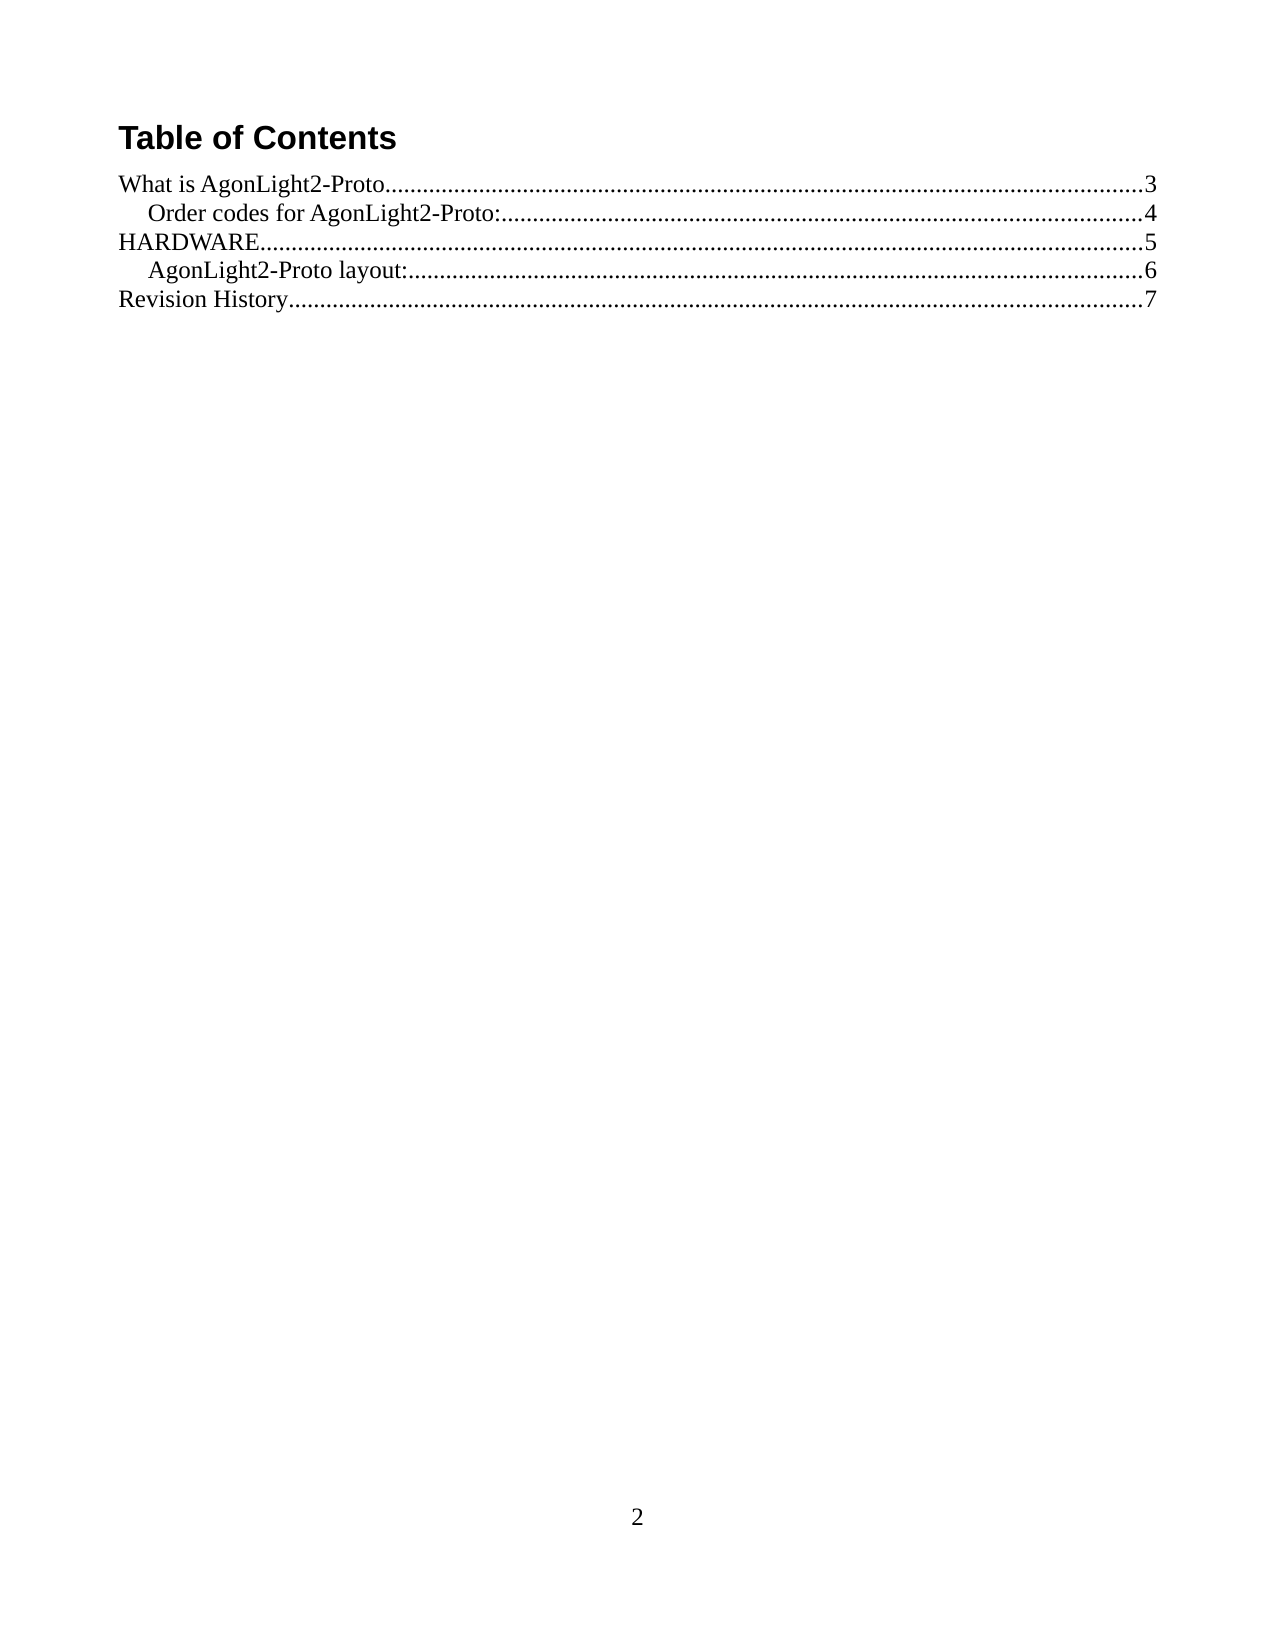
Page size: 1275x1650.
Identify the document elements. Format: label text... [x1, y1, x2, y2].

subtitle Table of Contents [118, 118, 1157, 157]
text HARDWARE 5 [118, 227, 1157, 255]
text Revision History 7 [118, 284, 1157, 313]
text Order codes for AgonLight2-Proto: 4 [148, 198, 1157, 227]
text AgonLight2-Proto layout: 6 [148, 255, 1157, 284]
text What is AgonLight2-Proto 3 [118, 169, 1157, 198]
